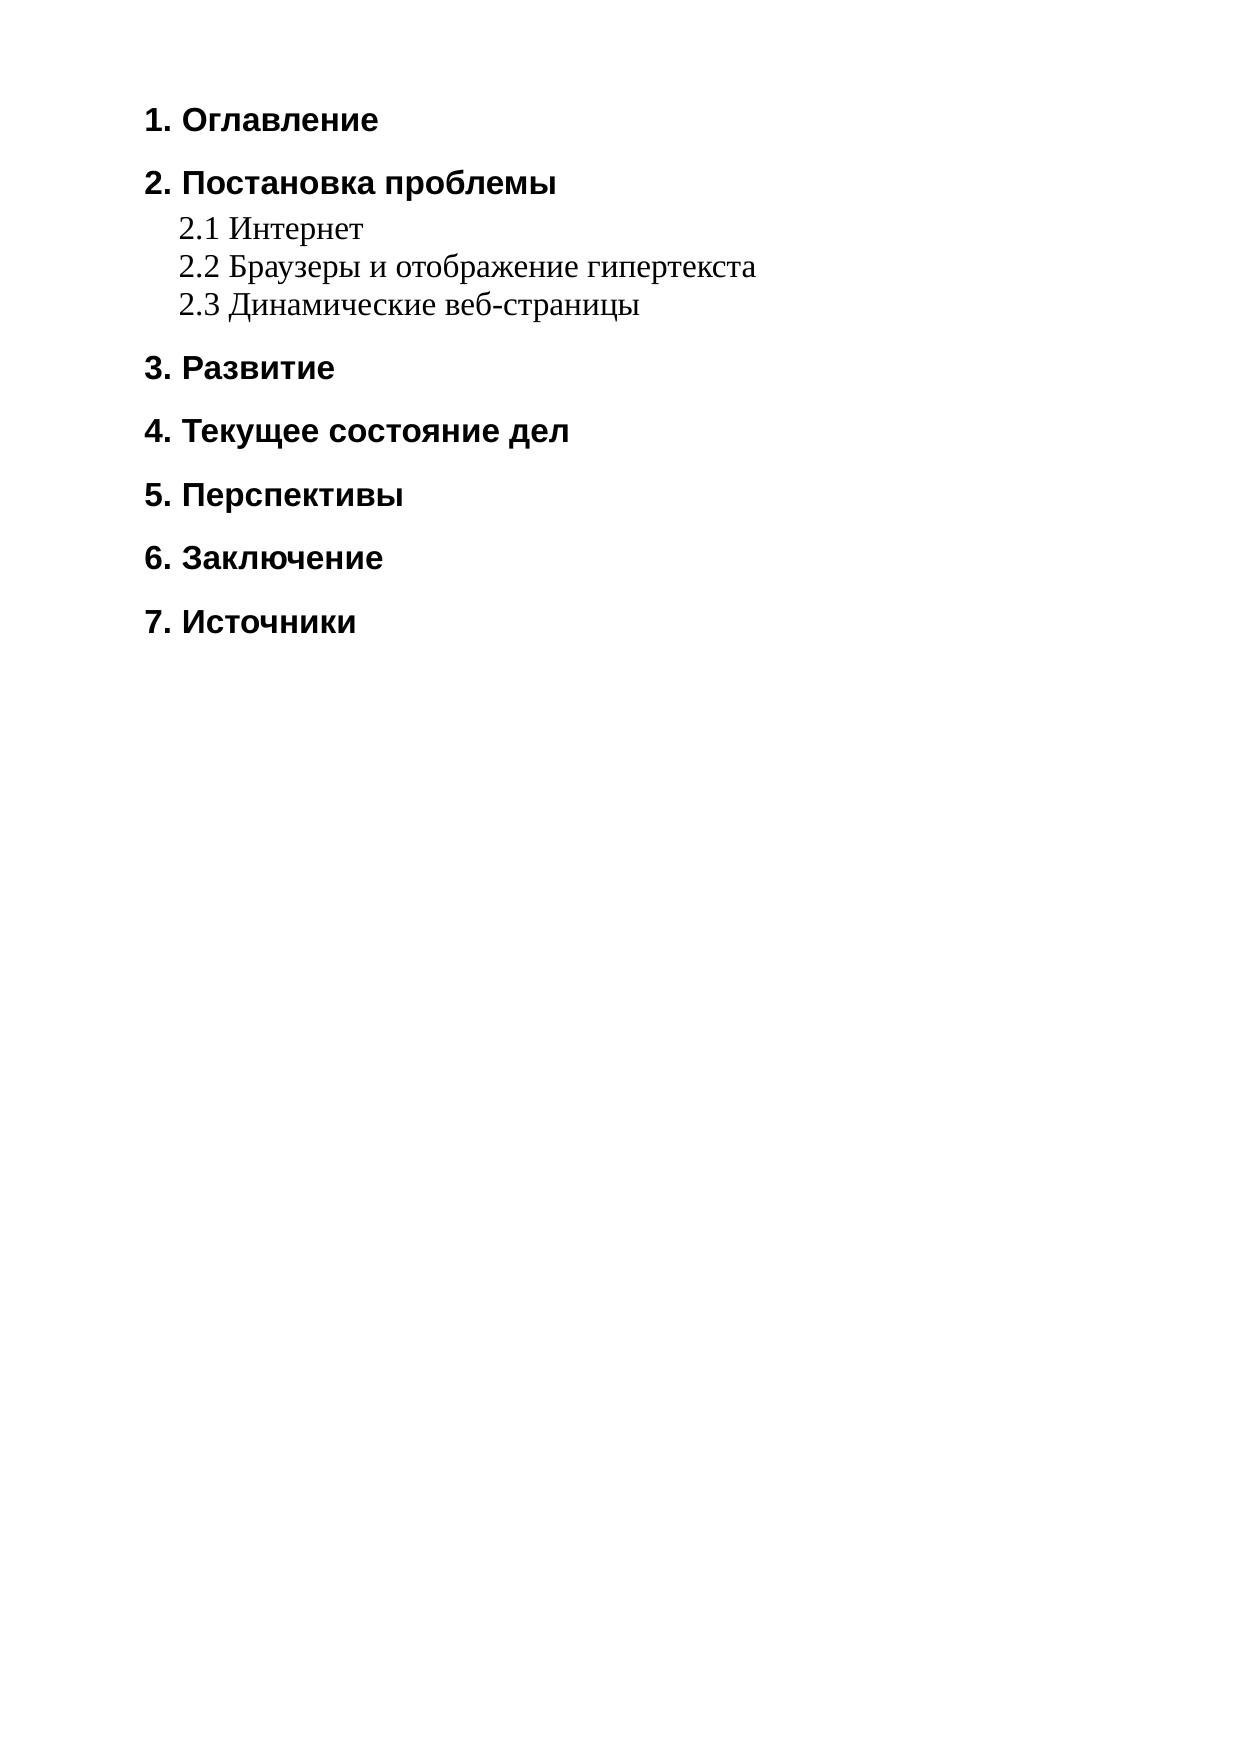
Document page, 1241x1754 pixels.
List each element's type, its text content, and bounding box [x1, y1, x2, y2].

list Браузеры и отображение гипертекста [170, 246, 1152, 285]
subtitle Перспективы [144, 475, 1152, 513]
subtitle Оглавление [144, 100, 1152, 138]
subtitle Текущее состояние дел [144, 411, 1152, 450]
subtitle Постановка проблемы [144, 163, 1152, 202]
subtitle Источники [144, 602, 1152, 640]
list Динамические веб-страницы [170, 285, 1152, 323]
subtitle Заключение [144, 538, 1152, 577]
subtitle Развитие [144, 348, 1152, 386]
list Интернет [170, 208, 1152, 246]
